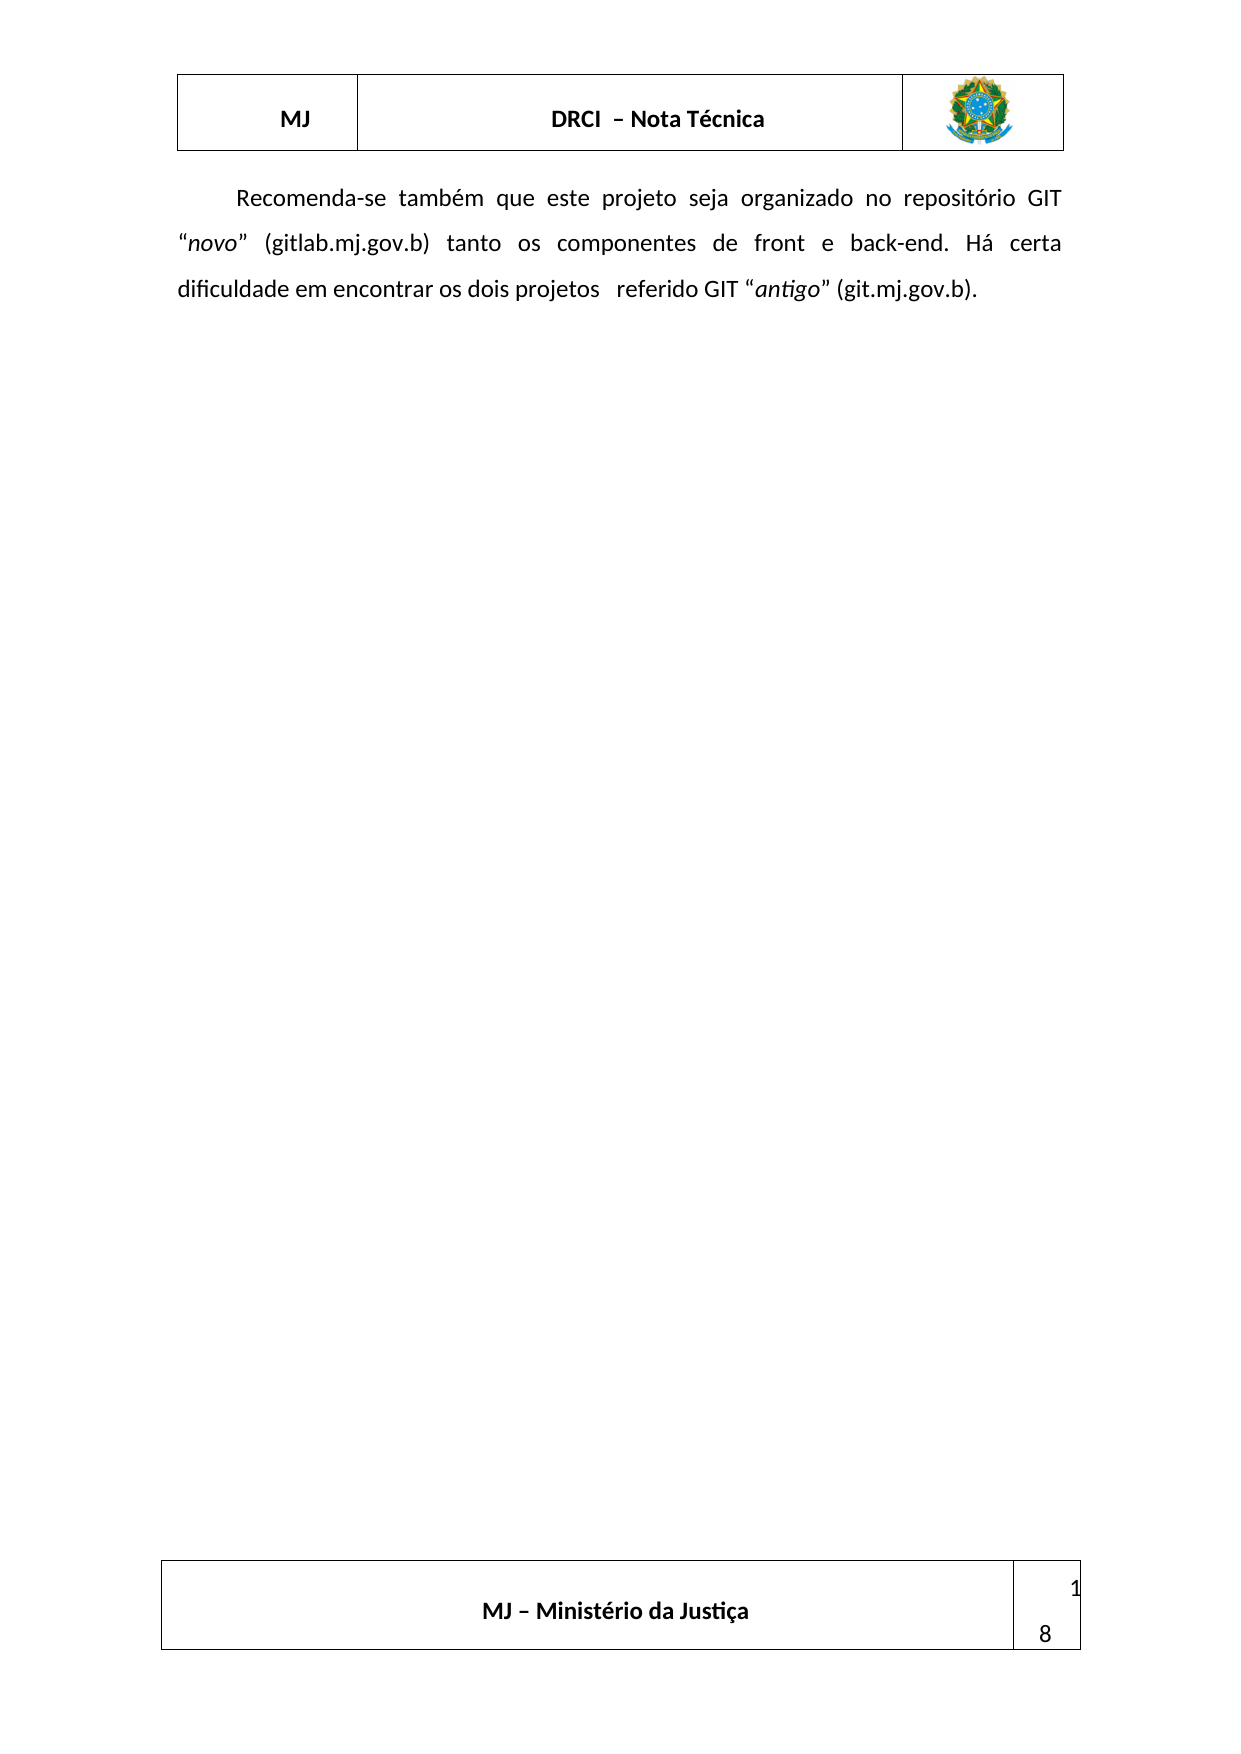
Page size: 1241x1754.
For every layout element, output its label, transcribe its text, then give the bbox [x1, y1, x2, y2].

text Recomenda-se também que este projeto seja organizado no repositório GIT “novo” (gitlab.mj.gov.b) tanto os componentes de front e back-end. Há certa dificuldade em encontrar os dois projetos referido GIT “antigo” (git.mj.gov.b). [177, 182, 1063, 304]
picture [944, 75, 1020, 149]
